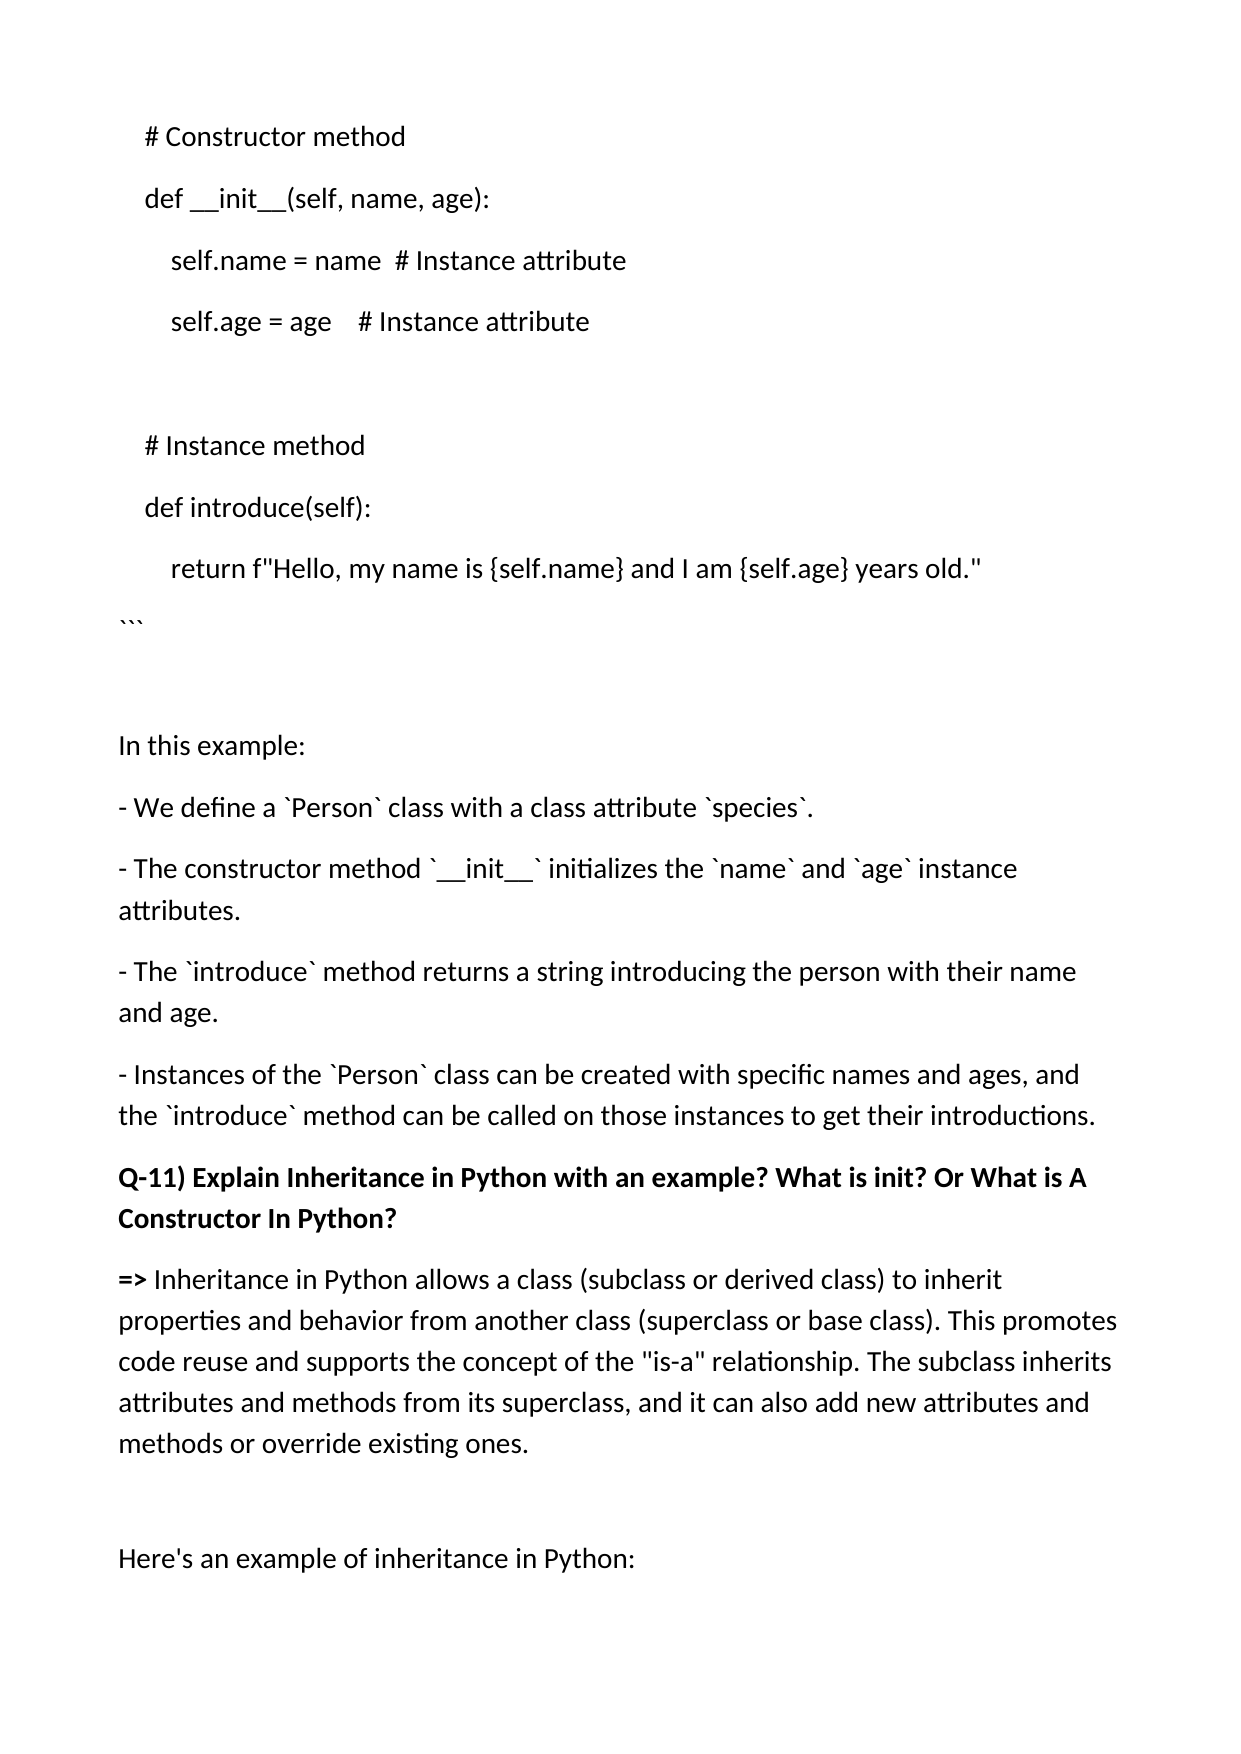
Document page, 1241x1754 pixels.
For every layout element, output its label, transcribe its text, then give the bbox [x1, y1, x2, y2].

text - We define a `Person` class with a class attribute `species`. [118, 789, 1122, 824]
text def __init__(self, name, age): [118, 180, 1122, 216]
text In this example: [118, 727, 1122, 763]
text - Instances of the `Person` class can be created with specific names and ages, and the `introduce` method can be called on those instances to get their introductions. [118, 1056, 1122, 1133]
text self.age = age # Instance attribute [118, 303, 1122, 339]
text self.name = name # Instance attribute [118, 242, 1122, 277]
text => Inheritance in Python allows a class (subclass or derived class) to inherit properties and behavior from another class (superclass or base class). This promotes code reuse and supports the concept of the "is-a" relationship. The subclass inherits attributes and methods from its superclass, and it can also add new attributes and methods or override existing ones. [118, 1261, 1122, 1461]
text Q-11) Explain Inheritance in Python with an example? What is init? Or What is A Constructor In Python? [118, 1159, 1122, 1235]
text - The constructor method `__init__` initializes the `name` and `age` instance attributes. [118, 851, 1122, 927]
text def introduce(self): [118, 489, 1122, 524]
text Here's an example of inheritance in Python: [118, 1540, 1122, 1576]
text # Instance method [118, 427, 1122, 463]
text return f"Hello, my name is {self.name} and I am {self.age} years old." [118, 551, 1122, 586]
text # Constructor method [118, 118, 1122, 154]
text - The `introduce` method returns a string introducing the person with their name and age. [118, 953, 1122, 1030]
text ``` [118, 612, 1122, 648]
